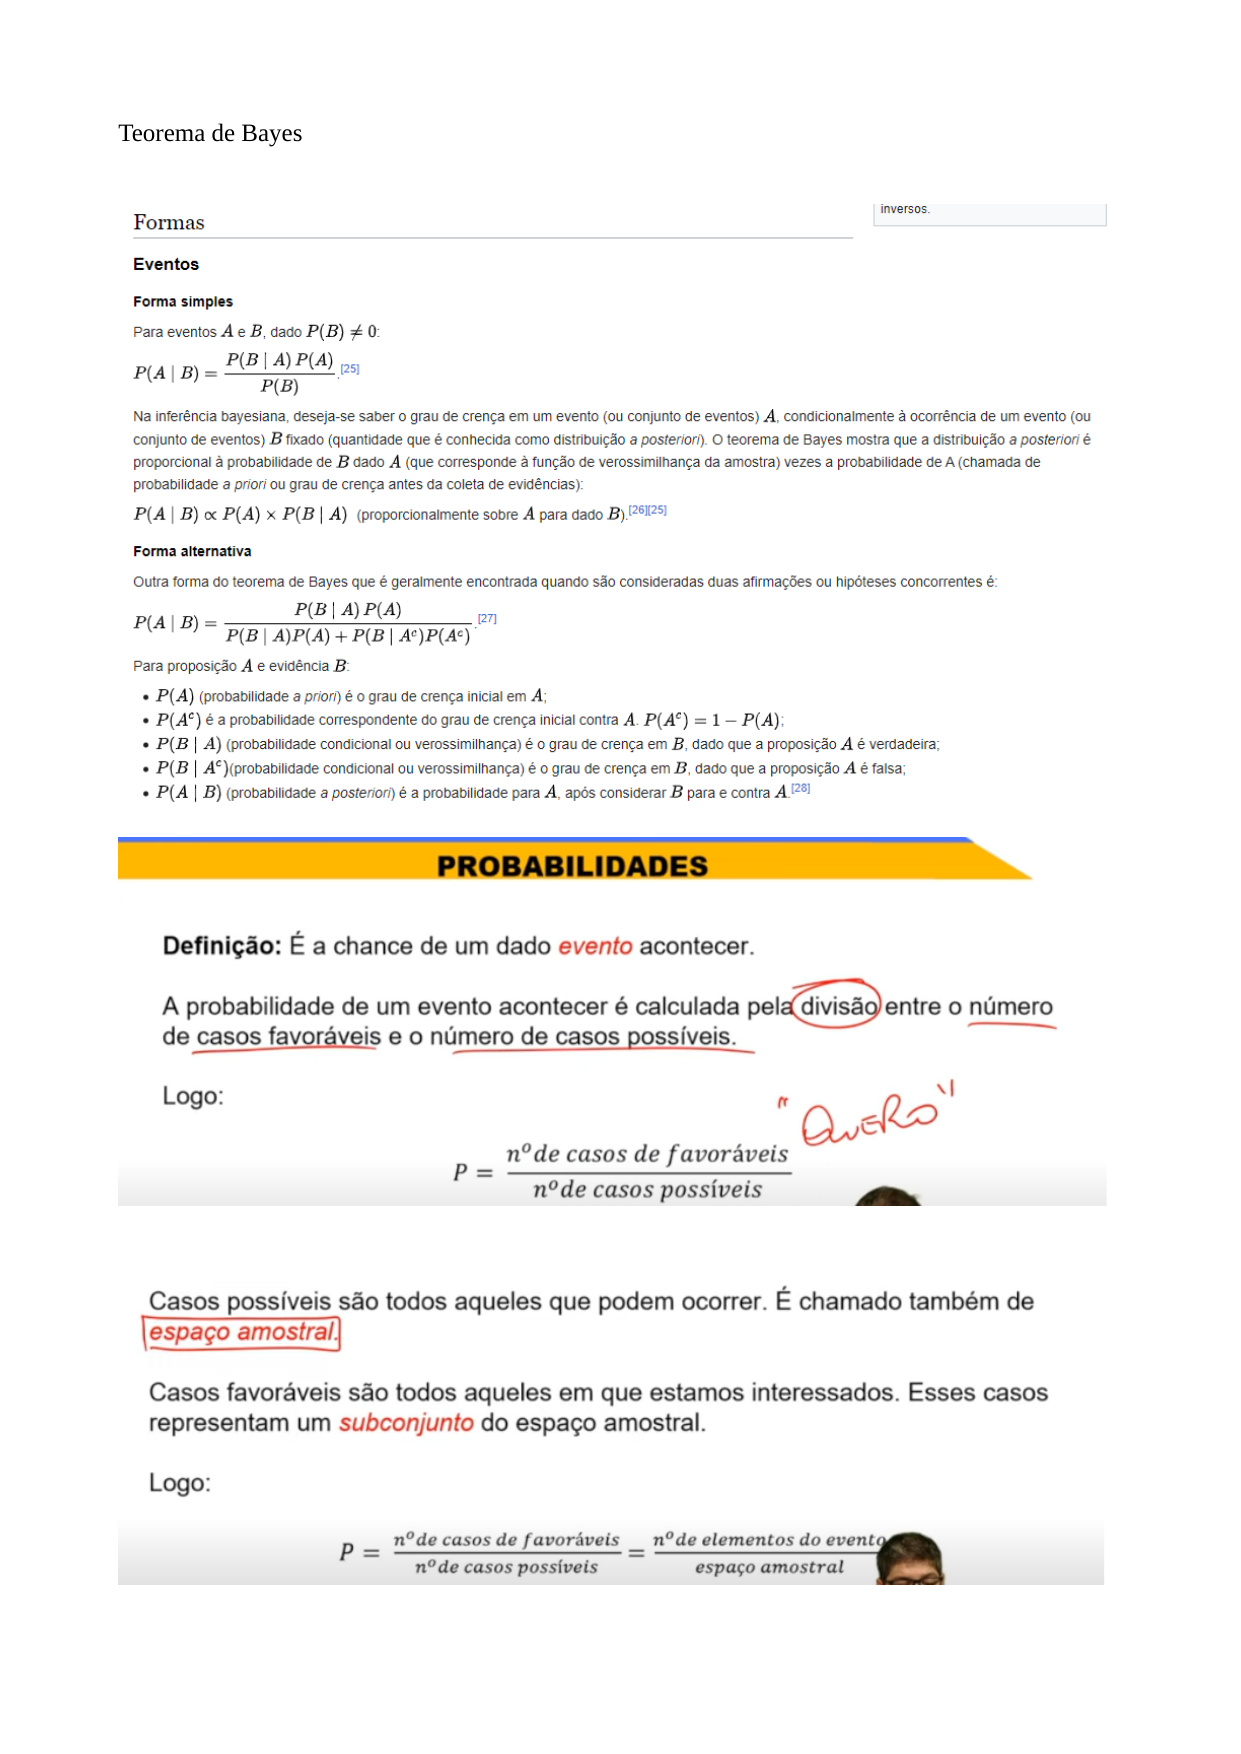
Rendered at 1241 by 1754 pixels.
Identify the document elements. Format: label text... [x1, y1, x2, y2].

picture [118, 204, 1123, 810]
picture [118, 1263, 1123, 1585]
text Teorema de Bayes [118, 118, 1122, 147]
picture [118, 837, 1123, 1206]
